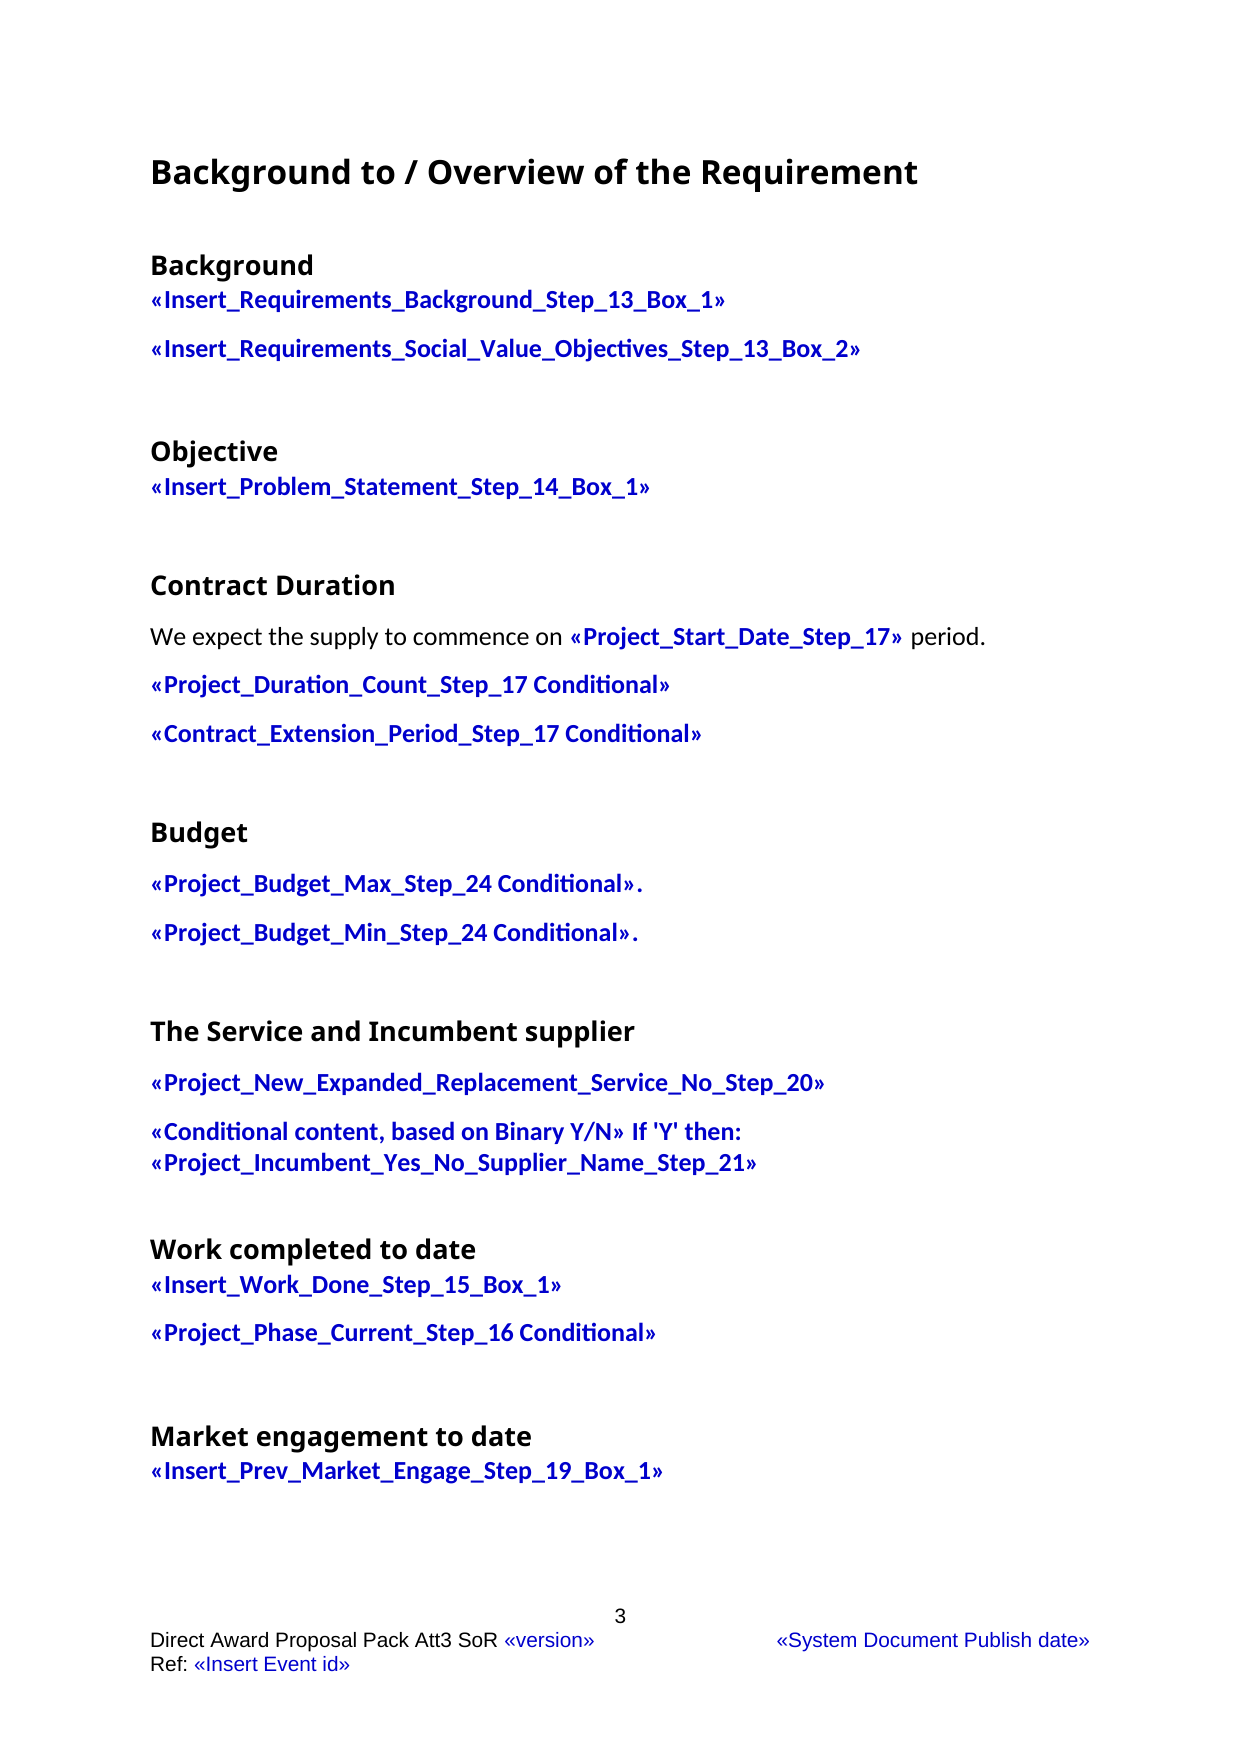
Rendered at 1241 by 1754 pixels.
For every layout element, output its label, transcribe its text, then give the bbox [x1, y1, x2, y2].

subtitle Work completed to date [150, 1231, 1090, 1268]
text «Insert_Problem_Statement_Step_14_Box_1» [150, 470, 1090, 501]
text «Insert_Requirements_Social_Value_Objectives_Step_13_Box_2» [150, 332, 1090, 363]
text Budget [150, 814, 1090, 851]
text «Project_Duration_Count_Step_17 Conditional» [150, 668, 1090, 700]
subtitle Background to / Overview of the Requirement [150, 148, 1090, 194]
text «Insert_Requirements_Background_Step_13_Box_1» [150, 283, 1090, 315]
subtitle Background [150, 246, 1090, 283]
text «Project_Phase_Current_Step_16 Conditional» [150, 1316, 1090, 1348]
subtitle Market engagement to date [150, 1417, 1090, 1454]
text The Service and Incumbent supplier [150, 1013, 1090, 1049]
text «Project_Budget_Max_Step_24 Conditional». [150, 867, 1090, 899]
text «Insert_Work_Done_Step_15_Box_1» [150, 1268, 1090, 1299]
text Contract Duration [150, 567, 1090, 603]
text «Conditional content, based on Binary Y/N» If 'Y' then: «Project_Incumbent_Yes_No_Supplier_Name_Step_21» [150, 1115, 1090, 1210]
subtitle Objective [150, 433, 1090, 470]
text We expect the supply to commence on «Project_Start_Date_Step_17» period. [150, 620, 1090, 652]
text «Project_New_Expanded_Replacement_Service_No_Step_20» [150, 1066, 1090, 1098]
text «Insert_Prev_Market_Engage_Step_19_Box_1» [150, 1454, 1090, 1486]
text «Project_Budget_Min_Step_24 Conditional». [150, 916, 1090, 948]
text «Contract_Extension_Period_Step_17 Conditional» [150, 717, 1090, 749]
